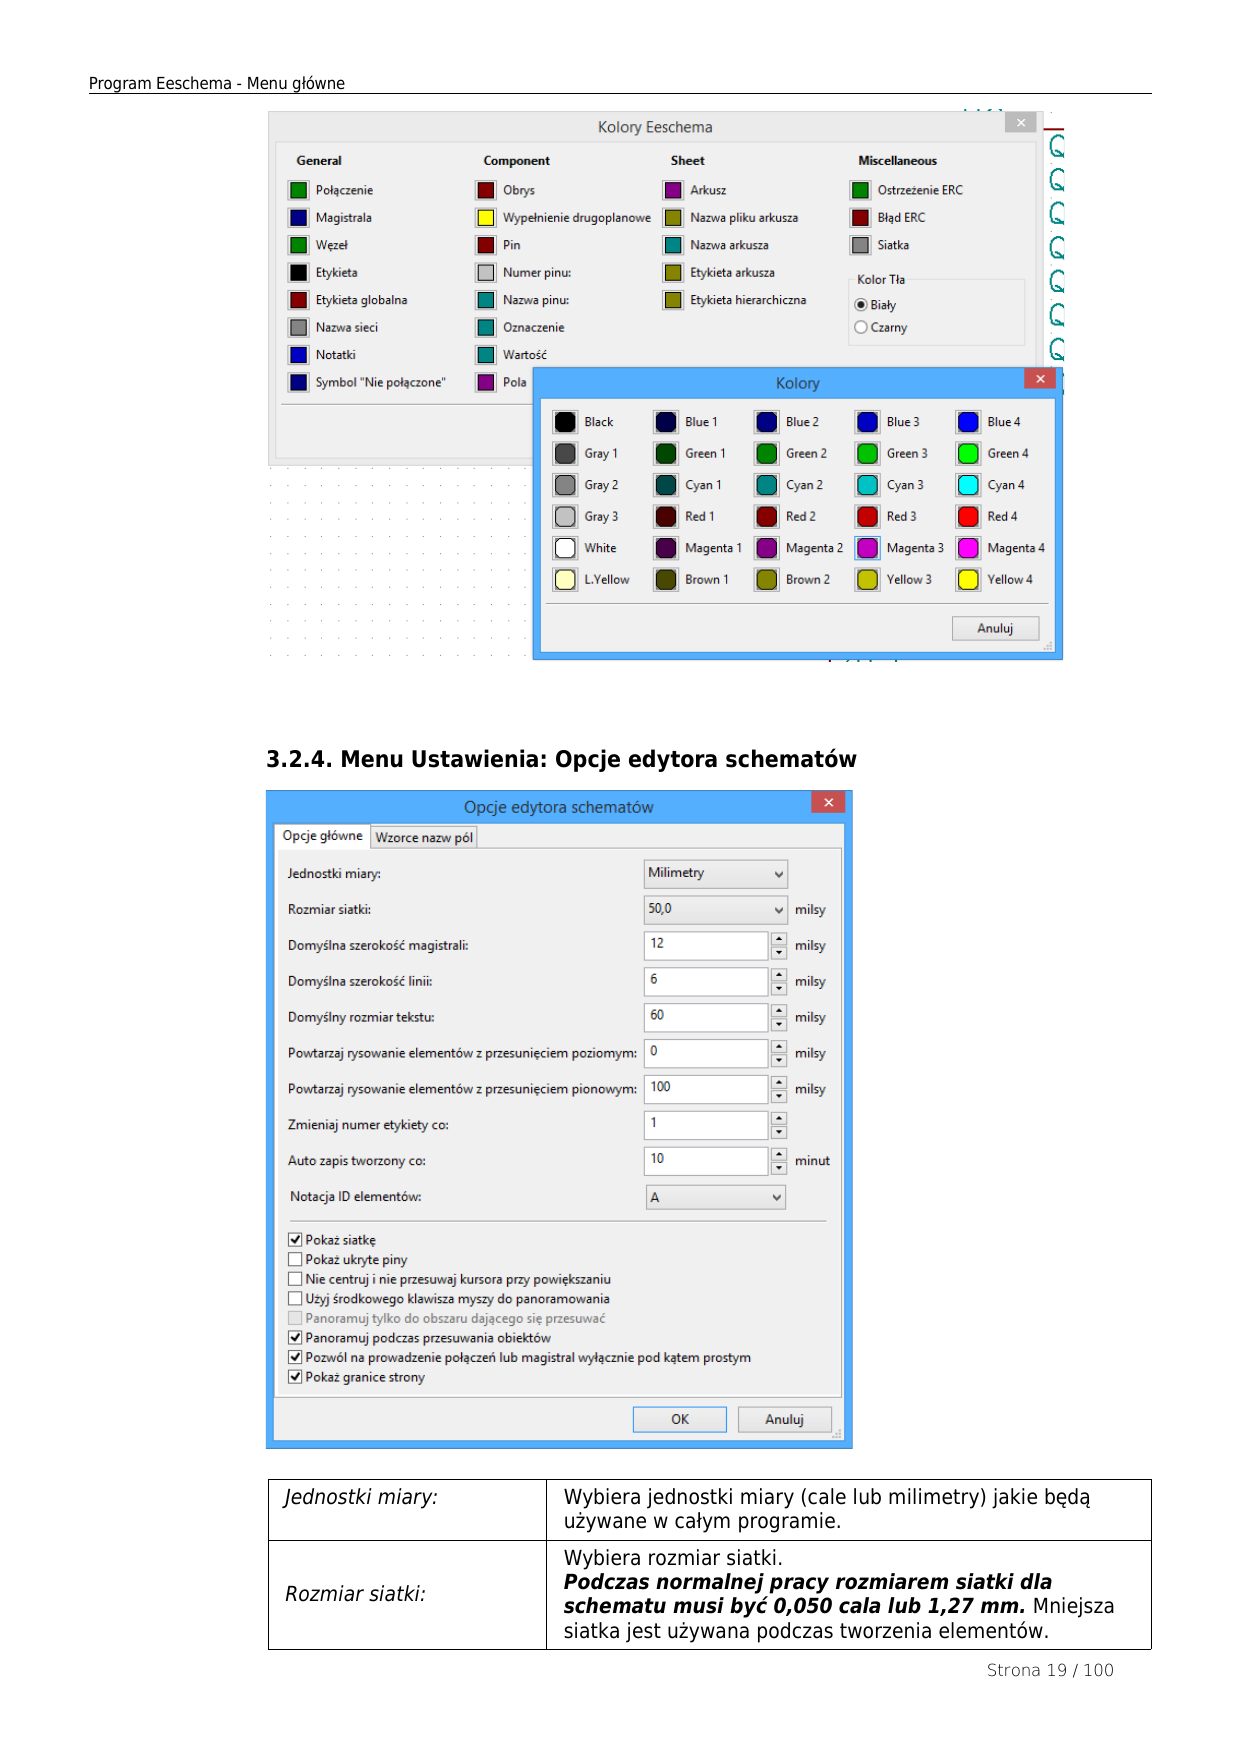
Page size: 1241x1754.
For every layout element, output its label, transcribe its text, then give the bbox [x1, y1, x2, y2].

picture [265, 109, 1065, 662]
table_header Wybiera jednostki miary (cale lub milimetry) jakie będą używane w całym programie. [547, 1480, 1151, 1540]
table_cell Rozmiar siatki: [269, 1541, 546, 1649]
subtitle Menu Ustawienia: Opcje edytora schematów [266, 746, 1152, 773]
table_cell Wybiera rozmiar siatki. Podczas normalnej pracy rozmiarem siatki dla schematu musi być 0,050 cala lub 1,27 mm. Mniejsza siatka jest używana podczas tworzenia elementów. [547, 1541, 1151, 1649]
picture [265, 790, 853, 1449]
table_header Jednostki miary: [269, 1480, 546, 1540]
